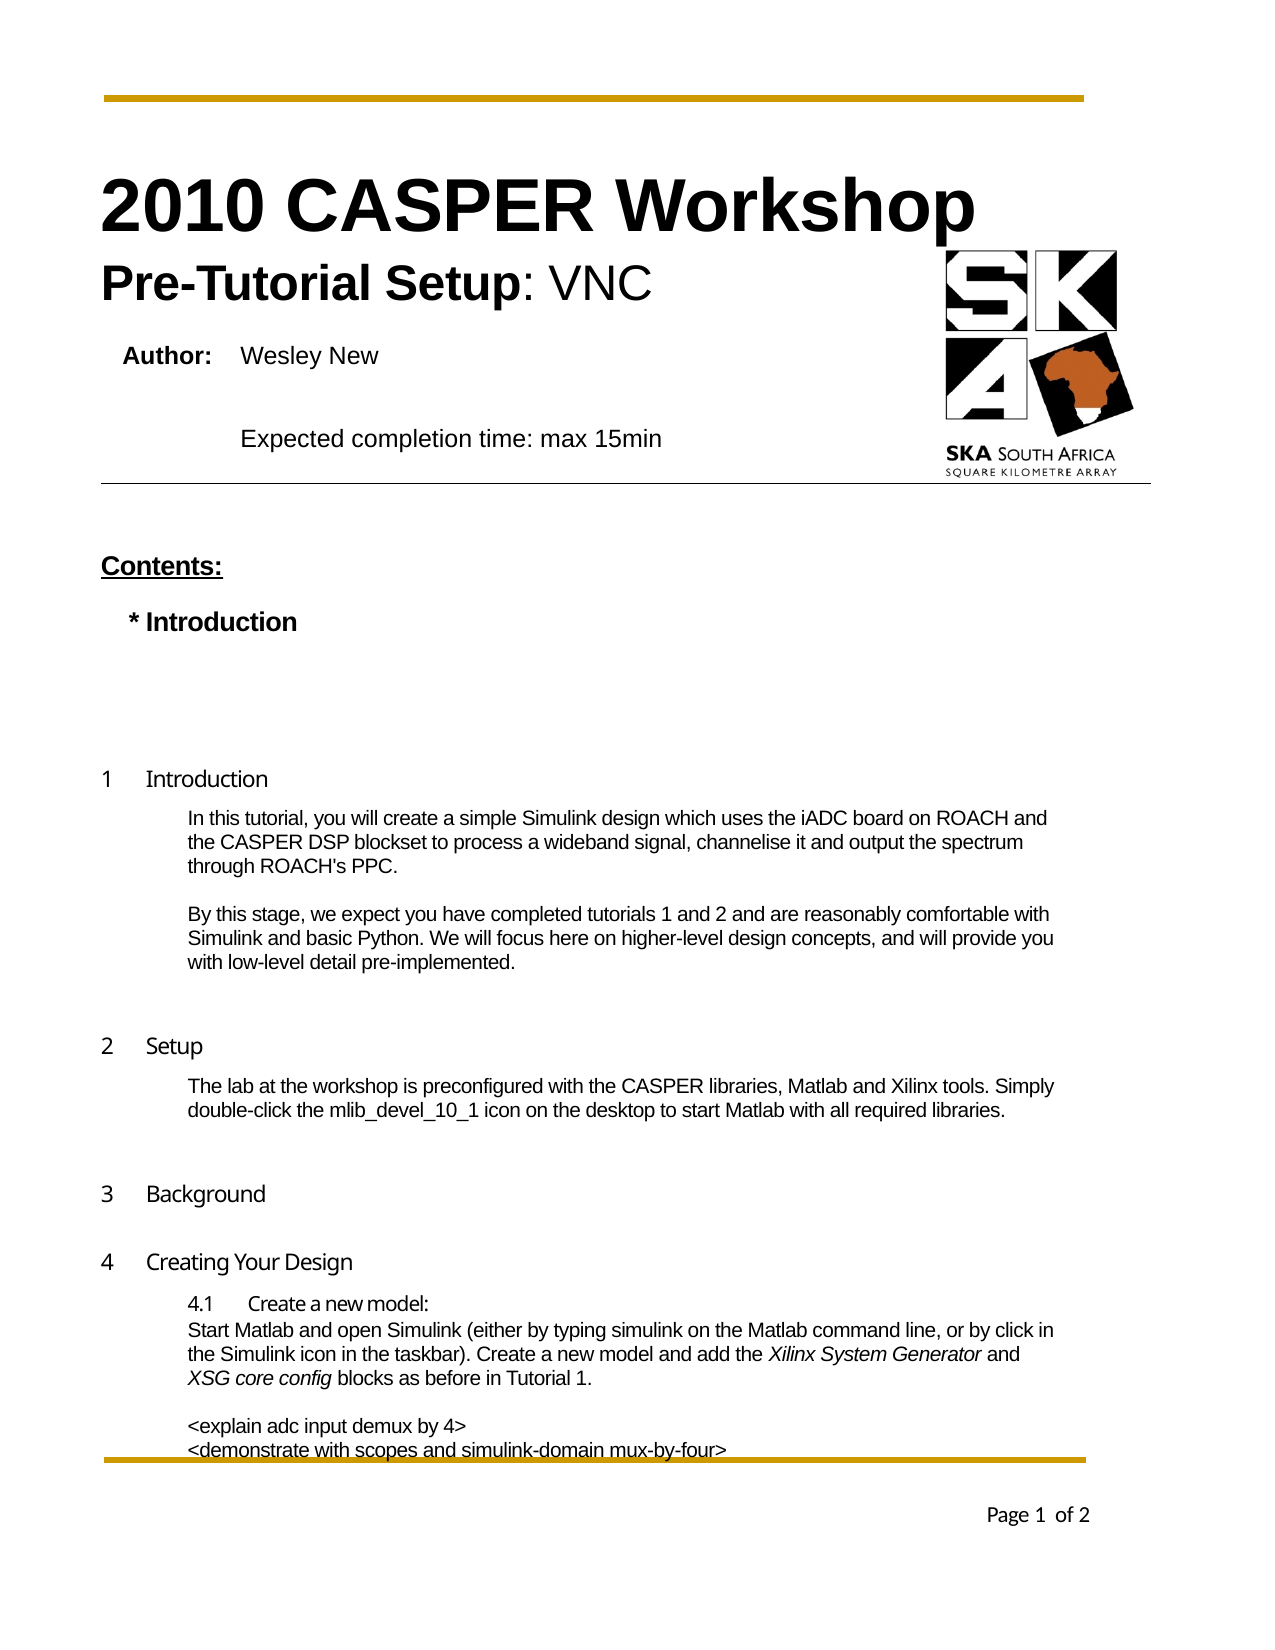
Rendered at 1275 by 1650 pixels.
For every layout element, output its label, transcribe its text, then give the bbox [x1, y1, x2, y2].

subtitle Creating Your Design [101, 1246, 1062, 1277]
text Contents: [101, 550, 1151, 581]
text [1138, 253, 1151, 311]
text In this tutorial, you will create a simple Simulink design which uses the iADC board on ROACH and the CASPER DSP blockset to process a wideband signal, channelise it and output the spectrum through ROACH's PPC. [187, 806, 1062, 878]
table_cell [111, 376, 229, 417]
table_cell [229, 376, 849, 417]
text <explain adc input demux by 4> [187, 1414, 1062, 1438]
subtitle Background [101, 1178, 1062, 1209]
table_header Wesley New [229, 335, 849, 376]
subtitle Setup [101, 1030, 1062, 1061]
text <demonstrate with scopes and simulink-domain mux-by-four> [187, 1438, 1062, 1457]
table_cell [111, 418, 229, 459]
text 2010 CASPER Workshop [101, 161, 1151, 247]
text Start Matlab and open Simulink (either by typing simulink on the Matlab command line, or by click in the Simulink icon in the taskbar). Create a new model and add the Xilinx System Generator and XSG core config blocks as before in Tutorial 1. [187, 1318, 1062, 1390]
subtitle Introduction [101, 762, 1062, 794]
subtitle Create a new model: [187, 1289, 1062, 1318]
text By this stage, we expect you have completed tutorials 1 and 2 and are reasonably comfortable with Simulink and basic Python. We will focus here on higher-level design concepts, and will provide you with low-level detail pre-implemented. [187, 902, 1062, 974]
table_cell Expected completion time: max 15min [229, 418, 849, 459]
text Pre-Tutorial Setup: VNC [101, 253, 939, 311]
text * Introduction [101, 606, 1151, 637]
table_header Author: [111, 335, 229, 376]
text The lab at the workshop is preconfigured with the CASPER libraries, Matlab and Xilinx tools. Simply double-click the mlib_devel_10_1 icon on the desktop to start Matlab with all required libraries. [187, 1074, 1062, 1122]
